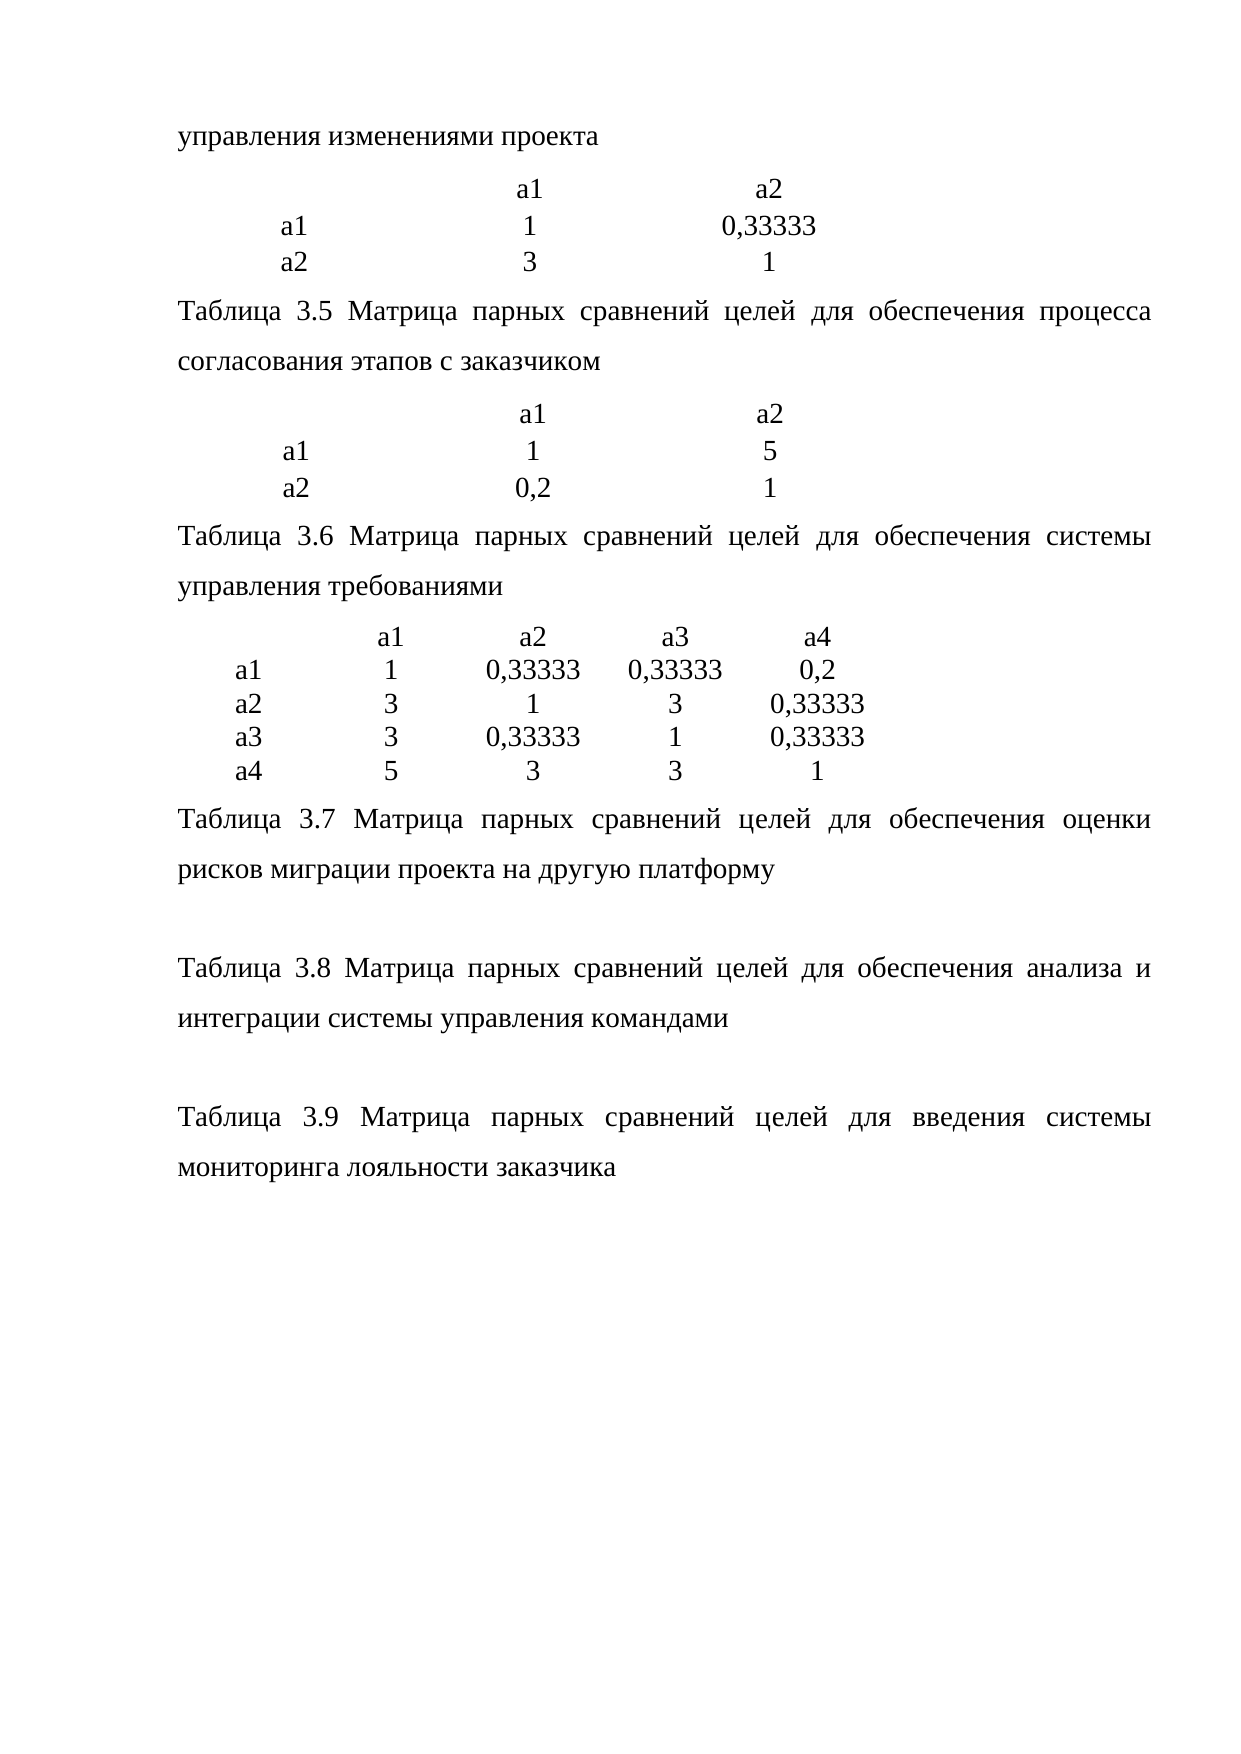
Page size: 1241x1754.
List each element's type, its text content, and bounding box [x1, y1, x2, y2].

table_cell 3 [320, 719, 462, 753]
table_header a1 [410, 169, 649, 205]
table_header a1 [320, 619, 462, 652]
table_cell 0,33333 [649, 205, 888, 242]
table_cell a2 [178, 242, 410, 278]
table_cell 3 [462, 753, 604, 786]
table_cell 3 [604, 686, 746, 719]
table_cell 3 [410, 242, 649, 278]
text Таблица 3.7 Матрица парных сравнений целей для обеспечения оценки рисков миграции проекта на другую платформу [177, 801, 1152, 885]
table_cell 1 [320, 652, 462, 686]
table_cell 0,33333 [604, 652, 746, 686]
table_cell 0,2 [414, 467, 651, 503]
table_cell a4 [178, 753, 319, 786]
text Таблица 3.5 Матрица парных сравнений целей для обеспечения процесса согласования этапов с заказчиком [177, 293, 1152, 377]
table_header [178, 394, 414, 430]
table_cell 5 [320, 753, 462, 786]
table_cell 3 [320, 686, 462, 719]
table_cell 0,33333 [462, 719, 604, 753]
table_cell 1 [604, 719, 746, 753]
table_cell a3 [178, 719, 319, 753]
table_cell 0,33333 [746, 686, 888, 719]
text управления изменениями проекта [177, 118, 1152, 152]
text Таблица 3.9 Матрица парных сравнений целей для введения системы мониторинга лояльности заказчика [177, 1099, 1152, 1183]
table_header a3 [604, 619, 746, 652]
table_cell 3 [604, 753, 746, 786]
table_cell 1 [651, 467, 888, 503]
table_cell 5 [651, 430, 888, 467]
table_cell a1 [178, 430, 414, 467]
table_cell 1 [462, 686, 604, 719]
table_cell 1 [414, 430, 651, 467]
table_cell 0,33333 [462, 652, 604, 686]
table_cell a1 [178, 652, 319, 686]
table_header a2 [649, 169, 888, 205]
table_cell a1 [178, 205, 410, 242]
table_header a2 [462, 619, 604, 652]
table_cell 1 [746, 753, 888, 786]
table_header a4 [746, 619, 888, 652]
table_header a2 [651, 394, 888, 430]
table_cell 0,33333 [746, 719, 888, 753]
table_header [178, 619, 319, 652]
table_header [178, 169, 410, 205]
table_cell 1 [410, 205, 649, 242]
table_cell a2 [178, 686, 319, 719]
table_cell a2 [178, 467, 414, 503]
table_cell 0,2 [746, 652, 888, 686]
text Таблица 3.6 Матрица парных сравнений целей для обеспечения системы управления требованиями [177, 518, 1152, 602]
table_header a1 [414, 394, 651, 430]
table_cell 1 [649, 242, 888, 278]
text Таблица 3.8 Матрица парных сравнений целей для обеспечения анализа и интеграции системы управления командами [177, 950, 1152, 1034]
